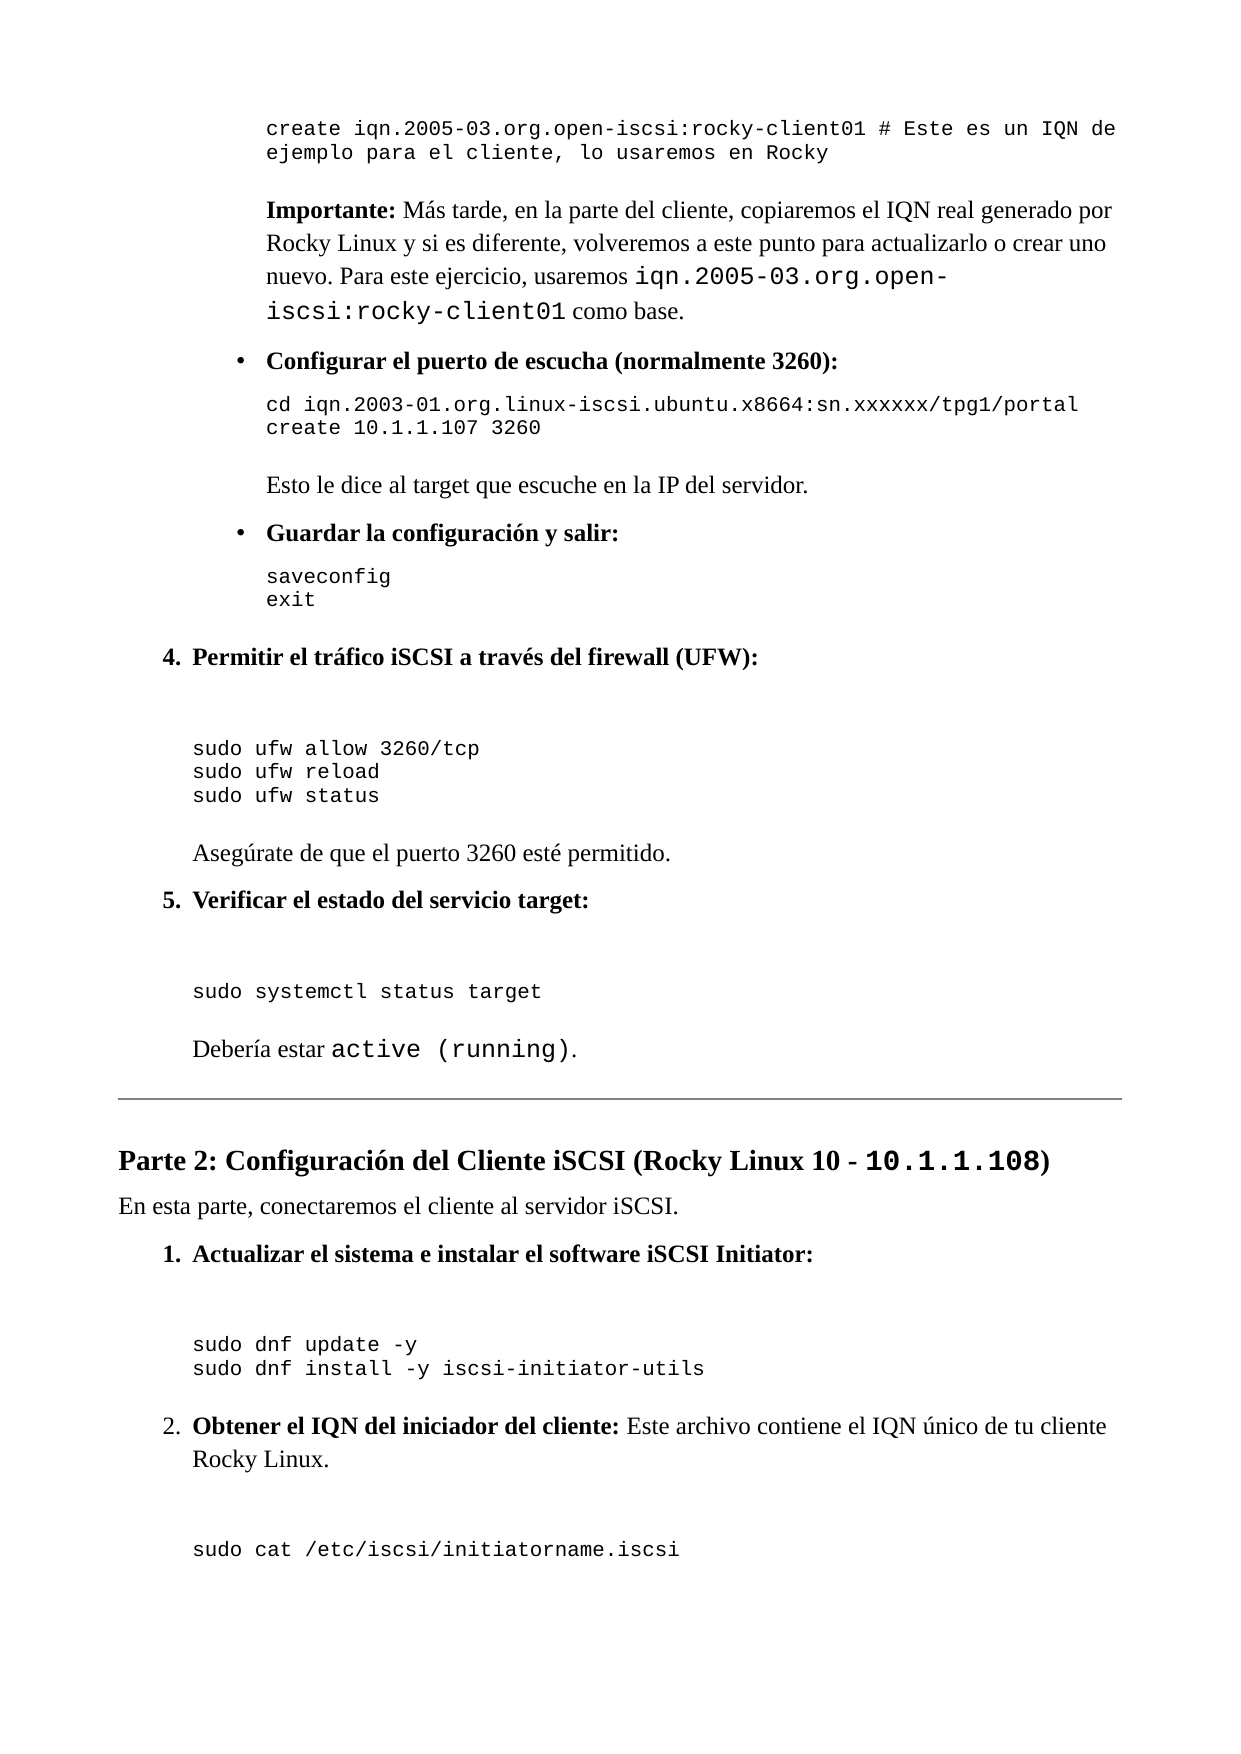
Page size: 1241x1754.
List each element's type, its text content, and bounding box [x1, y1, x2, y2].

list sudo ufw status [162, 785, 1122, 808]
text En esta parte, conectaremos el cliente al servidor iSCSI. [118, 1191, 1122, 1220]
list sudo dnf install -y iscsi-initiator-utils [162, 1358, 1122, 1381]
list sudo ufw reload [162, 761, 1122, 785]
list Actualizar el sistema e instalar el software iSCSI Initiator: [162, 1239, 1122, 1268]
list exit [236, 589, 1122, 613]
list sudo ufw allow 3260/tcp [162, 738, 1122, 761]
list cd iqn.2003-01.org.linux-iscsi.ubuntu.x8664:sn.xxxxxx/tpg1/portal [236, 394, 1122, 417]
list sudo dnf update -y [162, 1334, 1122, 1358]
list Obtener el IQN del iniciador del cliente: Este archivo contiene el IQN único de tu cliente Rocky Linux. [162, 1411, 1122, 1473]
list Importante: Más tarde, en la parte del cliente, copiaremos el IQN real generado por Rocky Linux y si es diferente, volveremos a este punto para actualizarlo o crear uno nuevo. Para este ejercicio, usaremos iqn.2005-03.org.open-iscsi:rocky-client01 como base. [236, 195, 1122, 327]
list Asegúrate de que el puerto 3260 esté permitido. [162, 838, 1122, 867]
list Verificar el estado del servicio target: [162, 886, 1122, 914]
list Guardar la configuración y salir: [236, 518, 1122, 547]
list Permitir el tráfico iSCSI a través del firewall (UFW): [162, 642, 1122, 671]
list Debería estar active (running). [162, 1034, 1122, 1065]
list sudo cat /etc/iscsi/initiatorname.iscsi [162, 1539, 1122, 1563]
list Esto le dice al target que escuche en la IP del servidor. [236, 470, 1122, 499]
list Configurar el puerto de escucha (normalmente 3260): [236, 346, 1122, 375]
subtitle Parte 2: Configuración del Cliente iSCSI (Rocky Linux 10 - 10.1.1.108) [118, 1143, 1122, 1179]
list create 10.1.1.107 3260 [236, 417, 1122, 441]
list create iqn.2005-03.org.open-iscsi:rocky-client01 # Este es un IQN de ejemplo para el cliente, lo usaremos en Rocky [236, 118, 1122, 165]
list saveconfig [236, 566, 1122, 589]
list sudo systemctl status target [162, 981, 1122, 1004]
